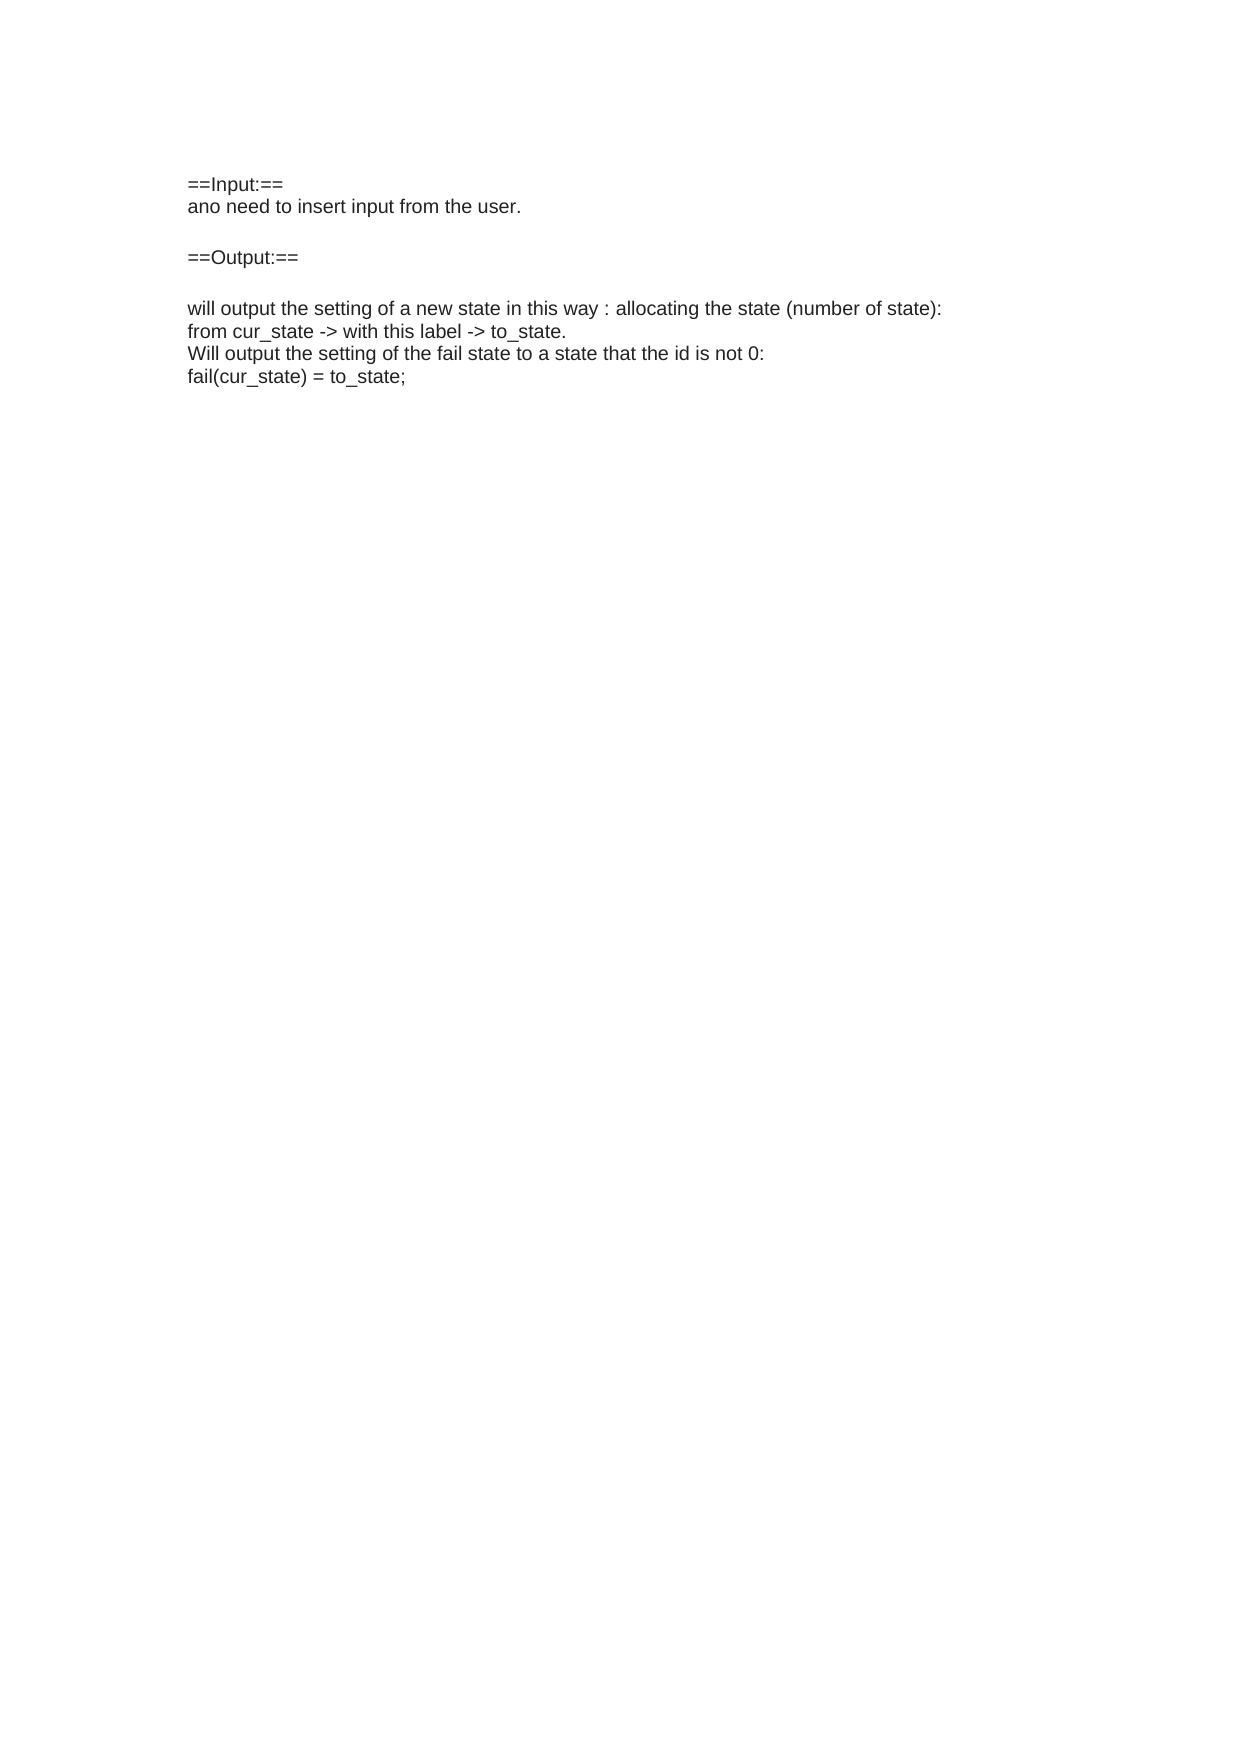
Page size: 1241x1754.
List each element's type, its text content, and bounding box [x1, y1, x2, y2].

text fail(cur_state) = to_state; [187, 365, 1053, 388]
text ==Input:== ano need to insert input from the user. [187, 150, 1053, 246]
text ==Output:== [187, 246, 1053, 269]
text will output the setting of a new state in this way : allocating the state (number of state): from cur_state -> with this label -> to_state. Will output the setting of the fail state to a state that the id is not 0: [187, 297, 1053, 365]
